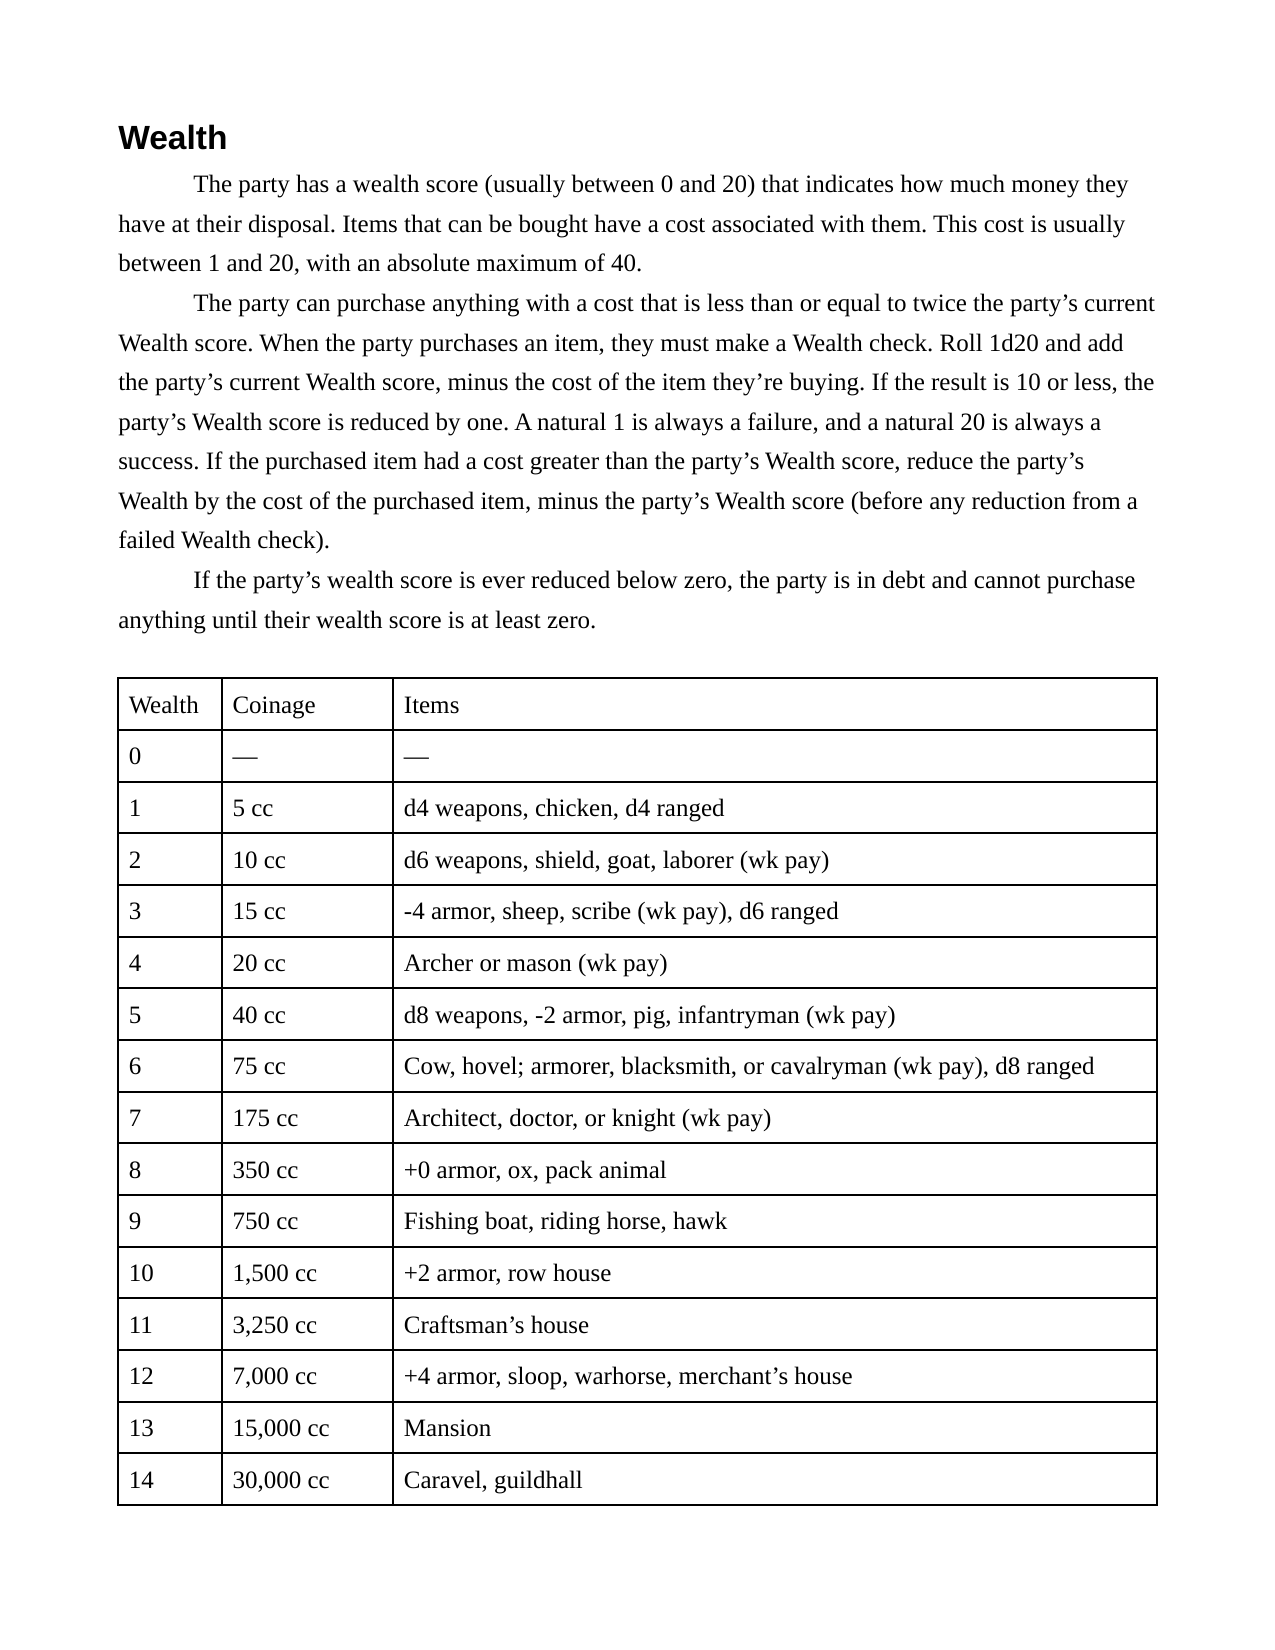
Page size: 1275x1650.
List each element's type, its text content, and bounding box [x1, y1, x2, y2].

table_cell 11 [119, 1299, 221, 1349]
table_cell 13 [119, 1403, 221, 1452]
table_cell 12 [119, 1351, 221, 1401]
table_cell +0 armor, ox, pack animal [394, 1144, 1156, 1194]
table_cell 10 cc [223, 834, 392, 884]
table_cell 5 cc [223, 783, 392, 832]
table_cell 4 [119, 938, 221, 987]
table_cell 2 [119, 834, 221, 884]
table_header Wealth [119, 679, 221, 729]
table_cell 20 cc [223, 938, 392, 987]
table_cell Mansion [394, 1403, 1156, 1452]
table_cell 0 [119, 731, 221, 781]
table_cell 750 cc [223, 1196, 392, 1246]
table_cell — [394, 731, 1156, 781]
table_cell 175 cc [223, 1093, 392, 1142]
table_cell -4 armor, sheep, scribe (wk pay), d6 ranged [394, 886, 1156, 936]
table_cell 9 [119, 1196, 221, 1246]
table_cell Cow, hovel; armorer, blacksmith, or cavalryman (wk pay), d8 ranged [394, 1041, 1156, 1091]
table_cell 8 [119, 1144, 221, 1194]
table_cell 3,250 cc [223, 1299, 392, 1349]
table_cell 10 [119, 1248, 221, 1297]
text The party has a wealth score (usually between 0 and 20) that indicates how much money they have at their disposal. Items that can be bought have a cost associated with them. This cost is usually between 1 and 20, with an absolute maximum of 40. [118, 169, 1157, 277]
table_cell Archer or mason (wk pay) [394, 938, 1156, 987]
subtitle Wealth [118, 118, 1157, 157]
table_cell 3 [119, 886, 221, 936]
table_cell Craftsman’s house [394, 1299, 1156, 1349]
table_header Items [394, 679, 1156, 729]
table_cell d6 weapons, shield, goat, laborer (wk pay) [394, 834, 1156, 884]
table_cell +4 armor, sloop, warhorse, merchant’s house [394, 1351, 1156, 1401]
table_header Coinage [223, 679, 392, 729]
text If the party’s wealth score is ever reduced below zero, the party is in debt and cannot purchase anything until their wealth score is at least zero. [118, 565, 1157, 633]
table_cell Architect, doctor, or knight (wk pay) [394, 1093, 1156, 1142]
table_cell 14 [119, 1454, 221, 1504]
table_cell 75 cc [223, 1041, 392, 1091]
table_cell 15 cc [223, 886, 392, 936]
text The party can purchase anything with a cost that is less than or equal to twice the party’s current Wealth score. When the party purchases an item, they must make a Wealth check. Roll 1d20 and add the party’s current Wealth score, minus the cost of the item they’re buying. If the result is 10 or less, the party’s Wealth score is reduced by one. A natural 1 is always a failure, and a natural 20 is always a success. If the purchased item had a cost greater than the party’s Wealth score, reduce the party’s Wealth by the cost of the purchased item, minus the party’s Wealth score (before any reduction from a failed Wealth check). [118, 288, 1157, 554]
table_cell Fishing boat, riding horse, hawk [394, 1196, 1156, 1246]
table_cell d4 weapons, chicken, d4 ranged [394, 783, 1156, 832]
table_cell 7,000 cc [223, 1351, 392, 1401]
table_cell — [223, 731, 392, 781]
table_cell 40 cc [223, 989, 392, 1039]
table_cell 1 [119, 783, 221, 832]
table_cell 1,500 cc [223, 1248, 392, 1297]
table_cell 7 [119, 1093, 221, 1142]
table_cell 30,000 cc [223, 1454, 392, 1504]
table_cell d8 weapons, -2 armor, pig, infantryman (wk pay) [394, 989, 1156, 1039]
table_cell Caravel, guildhall [394, 1454, 1156, 1504]
table_cell +2 armor, row house [394, 1248, 1156, 1297]
table_cell 350 cc [223, 1144, 392, 1194]
table_cell 15,000 cc [223, 1403, 392, 1452]
table_cell 5 [119, 989, 221, 1039]
table_cell 6 [119, 1041, 221, 1091]
